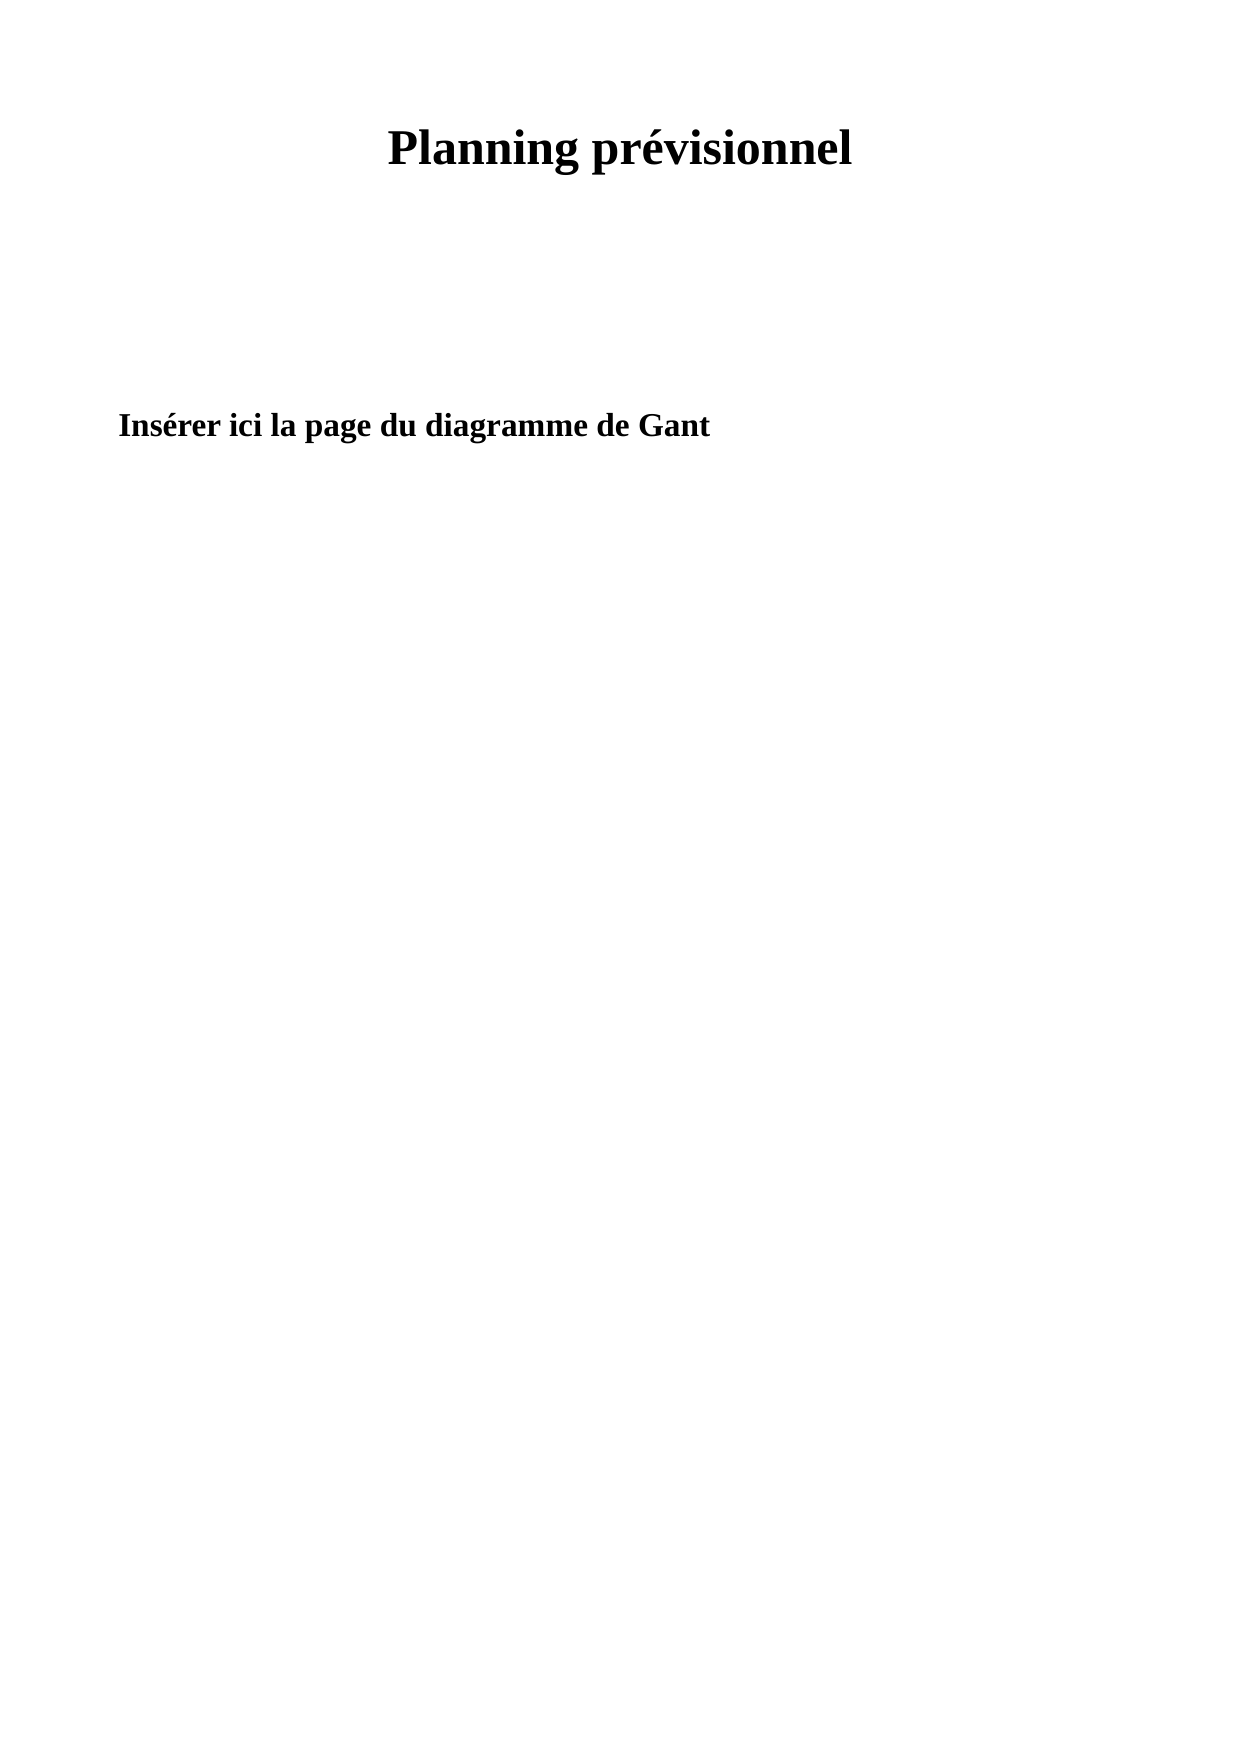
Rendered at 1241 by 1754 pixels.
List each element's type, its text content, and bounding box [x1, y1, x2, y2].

text Planning prévisionnel [118, 118, 1122, 176]
text Insérer ici la page du diagramme de Gant [118, 406, 1122, 444]
